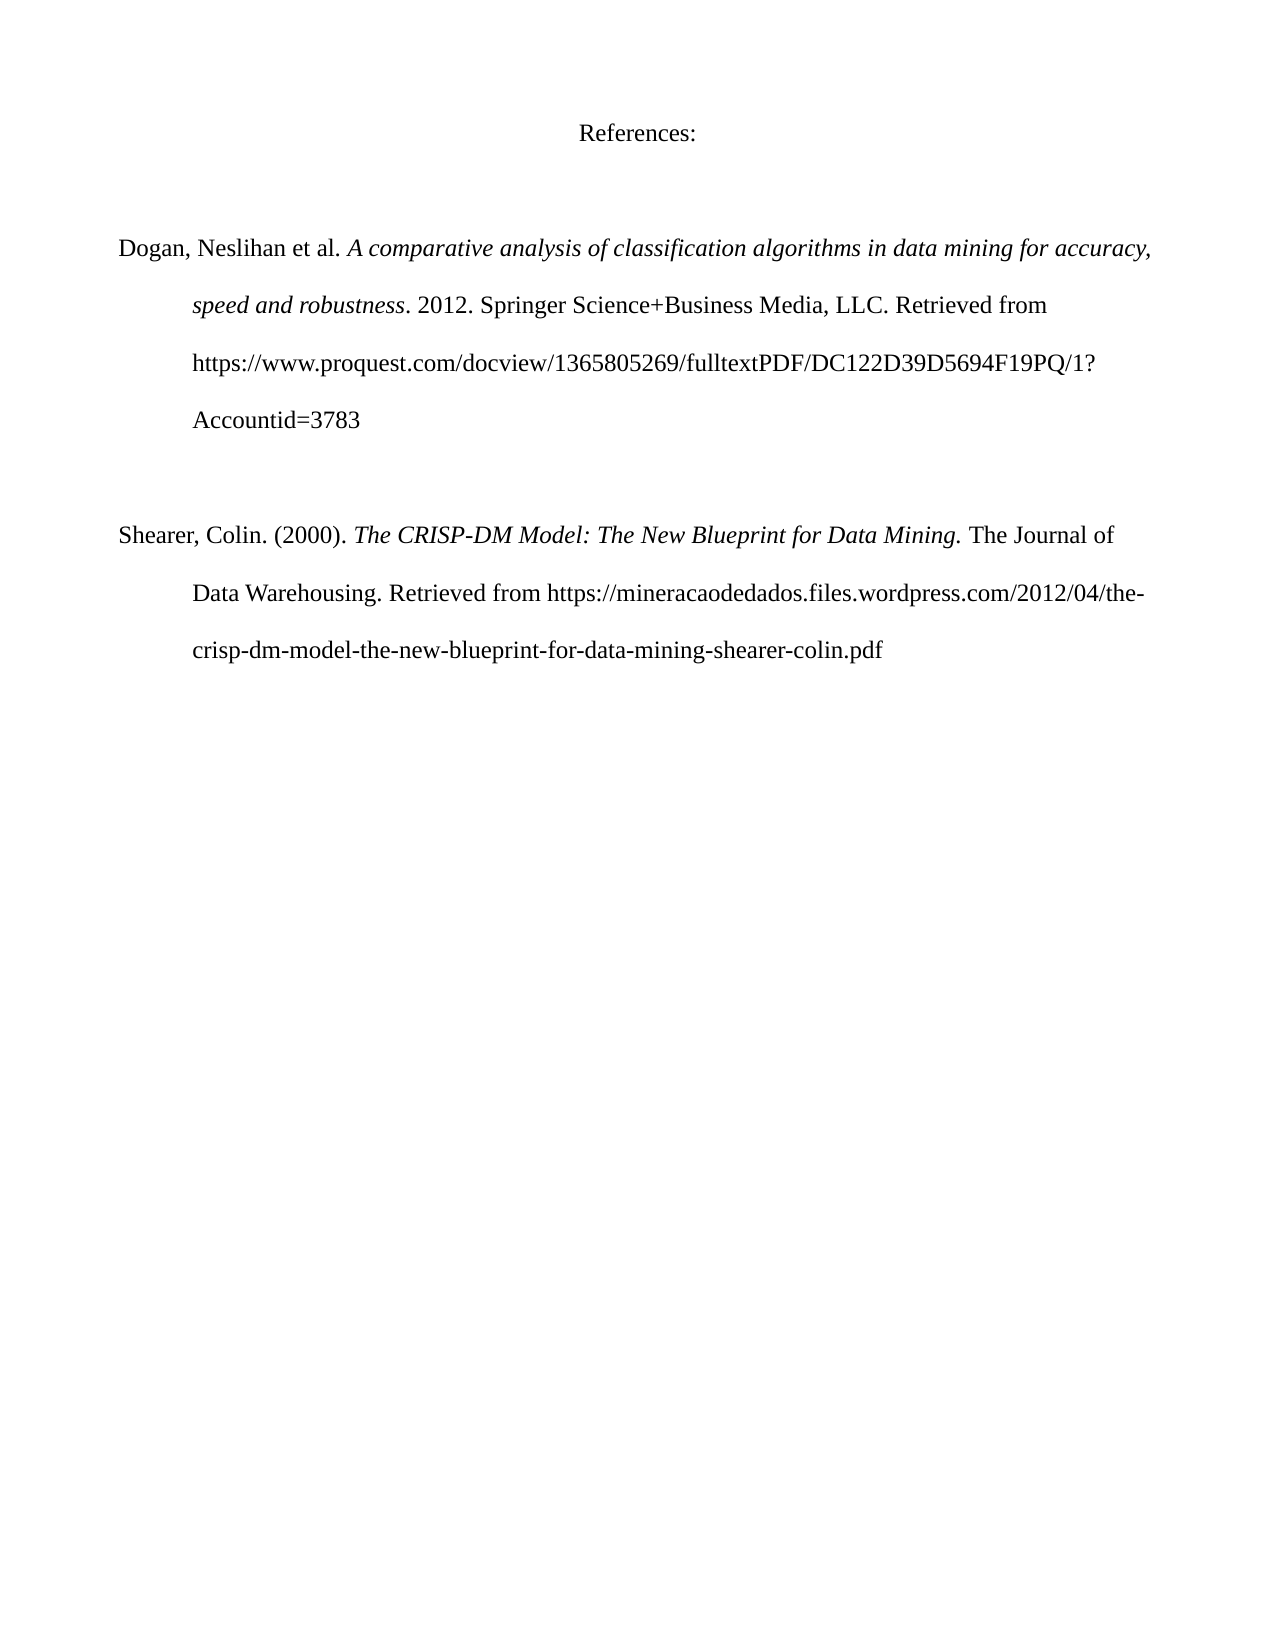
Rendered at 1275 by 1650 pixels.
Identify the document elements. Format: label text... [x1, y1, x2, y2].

text References: [118, 118, 1157, 147]
text Shearer, Colin. (2000). The CRISP-DM Model: The New Blueprint for Data Mining. The Journal of Data Warehousing. Retrieved from https://mineracaodedados.files.wordpress.com/2012/04/the- crisp-dm-model-the-new-blueprint-for-data-mining-shearer-colin.pdf [118, 521, 1157, 664]
text Dogan, Neslihan et al. A comparative analysis of classification algorithms in data mining for accuracy, speed and robustness. 2012. Springer Science+Business Media, LLC. Retrieved from https://www.proquest.com/docview/1365805269/fulltextPDF/DC122D39D5694F19PQ/1? Accountid=3783 [118, 233, 1157, 434]
